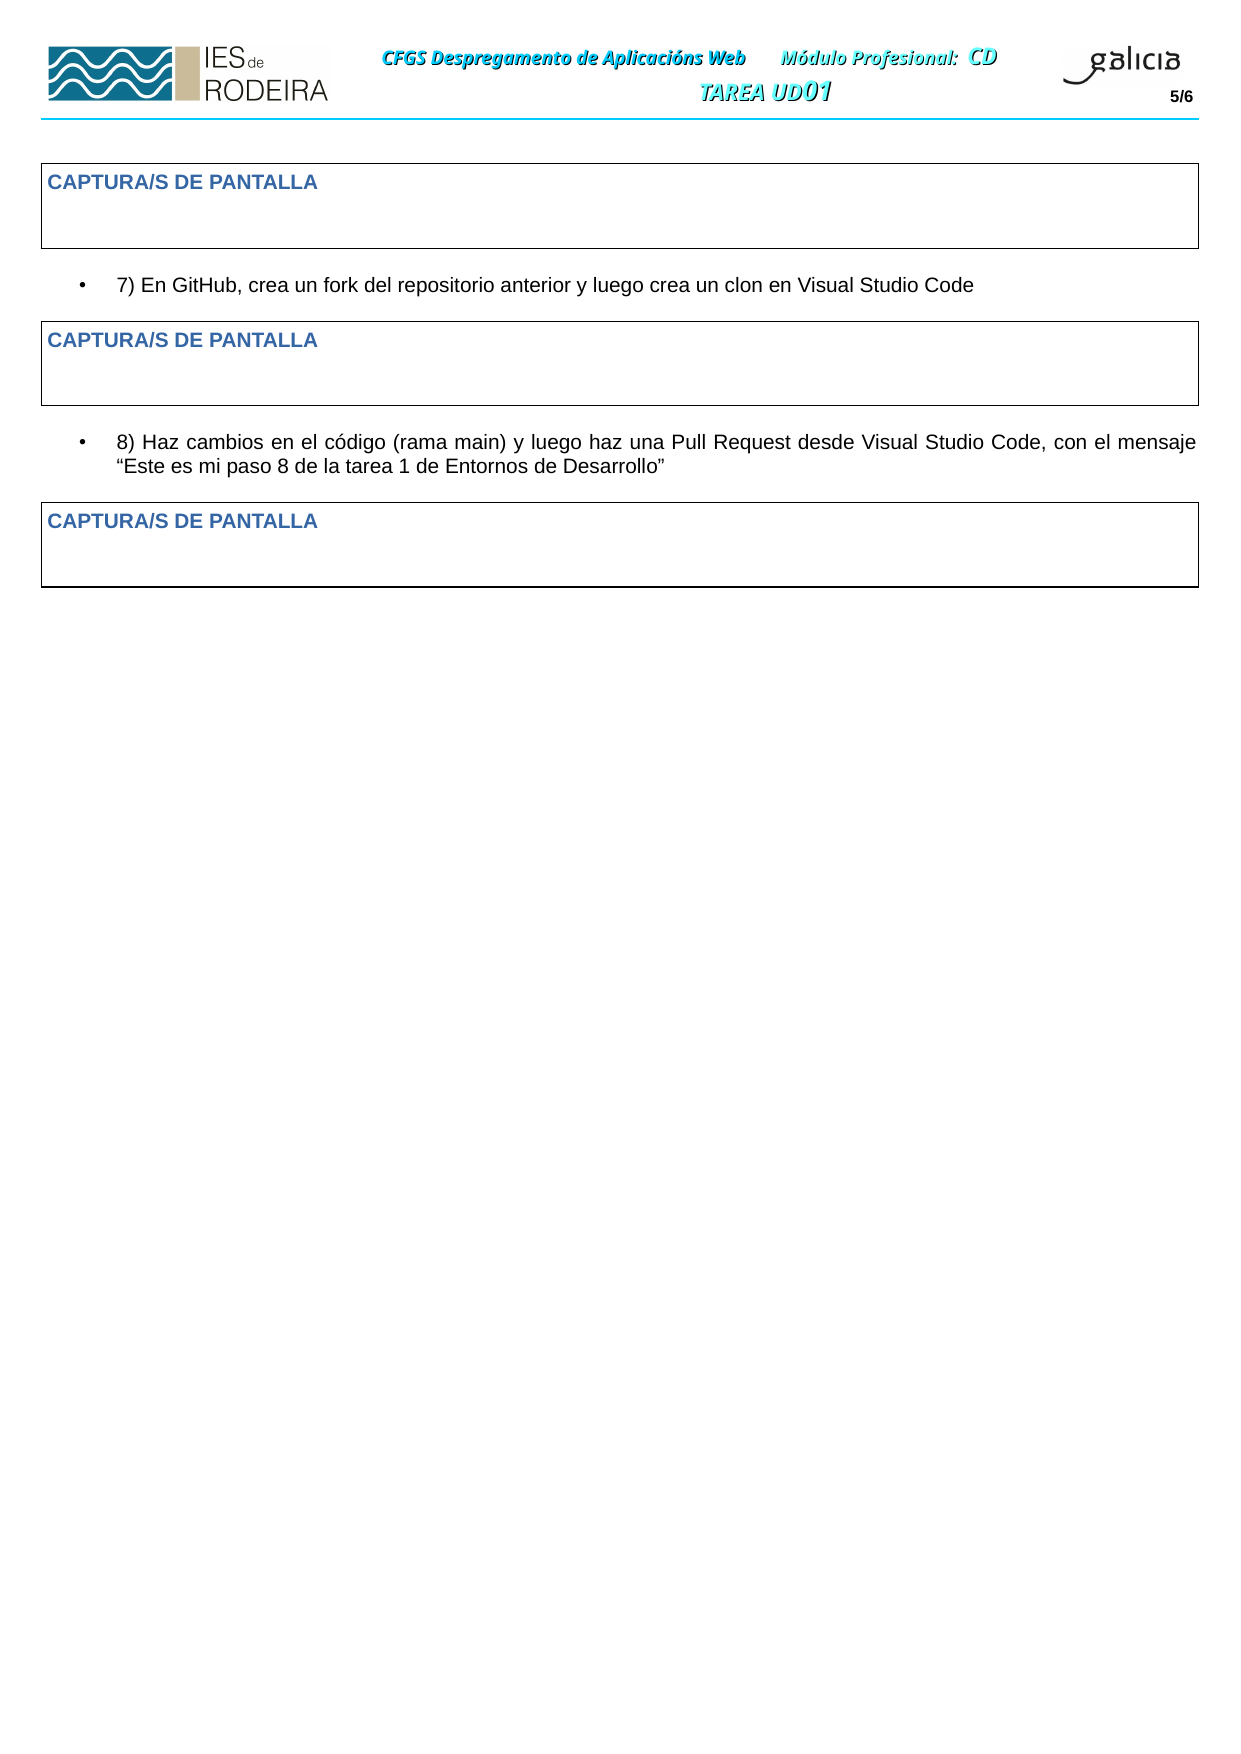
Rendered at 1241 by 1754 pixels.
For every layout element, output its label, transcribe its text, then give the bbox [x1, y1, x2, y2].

picture [1064, 43, 1185, 88]
table_header CAPTURA/S DE PANTALLA [42, 503, 1198, 586]
table_header CAPTURA/S DE PANTALLA [42, 164, 1198, 248]
picture [47, 45, 331, 102]
list 8) Haz cambios en el código (rama main) y luego haz una Pull Request desde Visual Studio Code, con el mensaje “Este es mi paso 8 de la tarea 1 de Entornos de Desarrollo” [79, 430, 1199, 478]
list 7) En GitHub, crea un fork del repositorio anterior y luego crea un clon en Visual Studio Code [79, 273, 1199, 297]
table_header CAPTURA/S DE PANTALLA [42, 322, 1198, 405]
